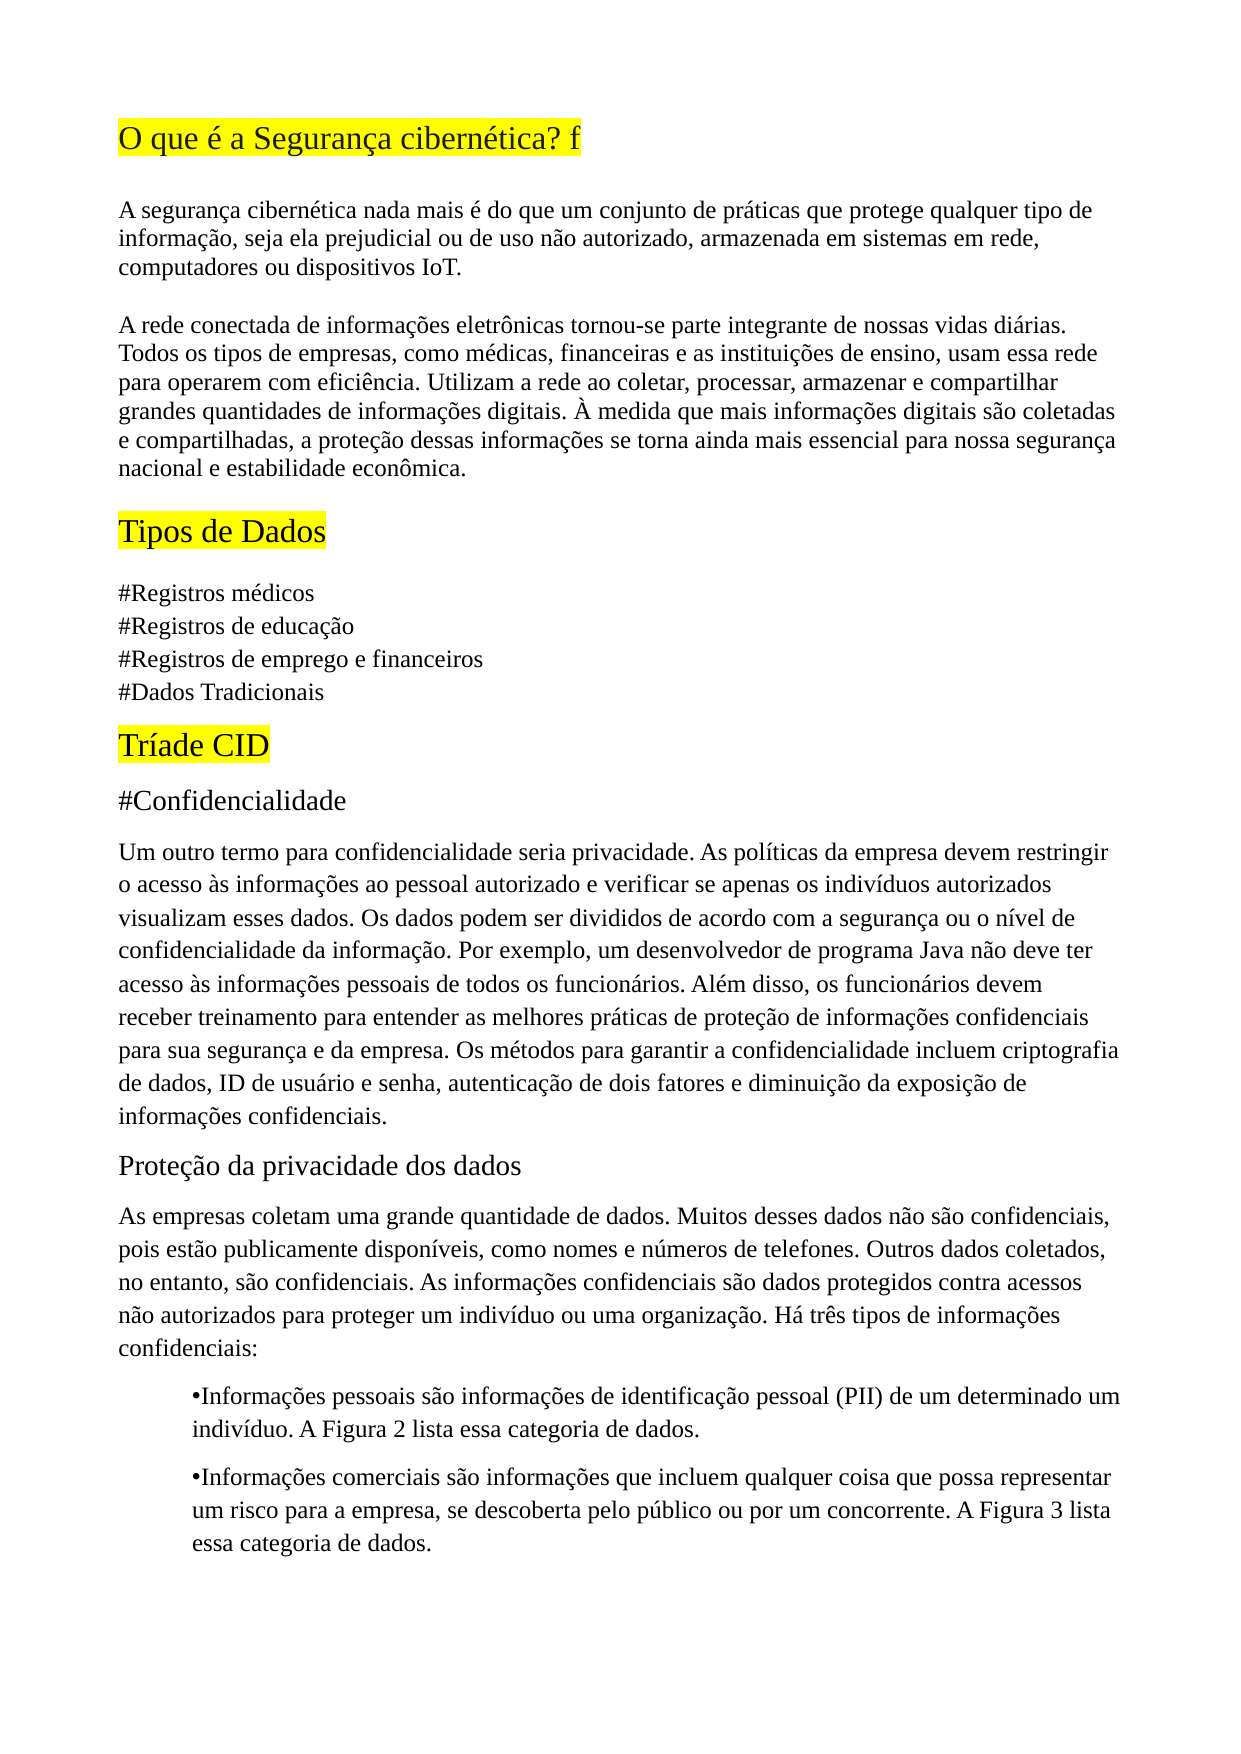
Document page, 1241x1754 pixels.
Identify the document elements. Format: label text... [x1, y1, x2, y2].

text Tríade CID [118, 725, 1122, 763]
text O que é a Segurança cibernética? f [118, 118, 1122, 156]
list Informações comerciais são informações que incluem qualquer coisa que possa representar um risco para a empresa, se descoberta pelo público ou por um concorrente. A Figura 3 lista essa categoria de dados. [118, 1462, 1122, 1557]
text #Registros médicos #Registros de educação #Registros de emprego e financeiros #Dados Tradicionais [118, 578, 1122, 706]
text Um outro termo para confidencialidade seria privacidade. As políticas da empresa devem restringir o acesso às informações ao pessoal autorizado e verificar se apenas os indivíduos autorizados visualizam esses dados. Os dados podem ser divididos de acordo com a segurança ou o nível de confidencialidade da informação. Por exemplo, um desenvolvedor de programa Java não deve ter acesso às informações pessoais de todos os funcionários. Além disso, os funcionários devem receber treinamento para entender as melhores práticas de proteção de informações confidenciais para sua segurança e da empresa. Os métodos para garantir a confidencialidade incluem criptografia de dados, ID de usuário e senha, autenticação de dois fatores e diminuição da exposição de informações confidenciais. [118, 837, 1122, 1129]
text Proteção da privacidade dos dados [118, 1148, 1122, 1182]
list Informações pessoais são informações de identificação pessoal (PII) de um determinado um indivíduo. A Figura 2 lista essa categoria de dados. [118, 1381, 1122, 1443]
text As empresas coletam uma grande quantidade de dados. Muitos desses dados não são confidenciais, pois estão publicamente disponíveis, como nomes e números de telefones. Outros dados coletados, no entanto, são confidenciais. As informações confidenciais são dados protegidos contra acessos não autorizados para proteger um indivíduo ou uma organização. Há três tipos de informações confidenciais: [118, 1201, 1122, 1362]
text A segurança cibernética nada mais é do que um conjunto de práticas que protege qualquer tipo de informação, seja ela prejudicial ou de uso não autorizado, armazenada em sistemas em rede, computadores ou dispositivos IoT. [118, 195, 1122, 281]
text A rede conectada de informações eletrônicas tornou-se parte integrante de nossas vidas diárias. Todos os tipos de empresas, como médicas, financeiras e as instituições de ensino, usam essa rede para operarem com eficiência. Utilizam a rede ao coletar, processar, armazenar e compartilhar grandes quantidades de informações digitais. À medida que mais informações digitais são coletadas e compartilhadas, a proteção dessas informações se torna ainda mais essencial para nossa segurança nacional e estabilidade econômica. [118, 310, 1122, 482]
text #Confidencialidade [118, 783, 1122, 817]
text Tipos de Dados [118, 511, 1122, 549]
